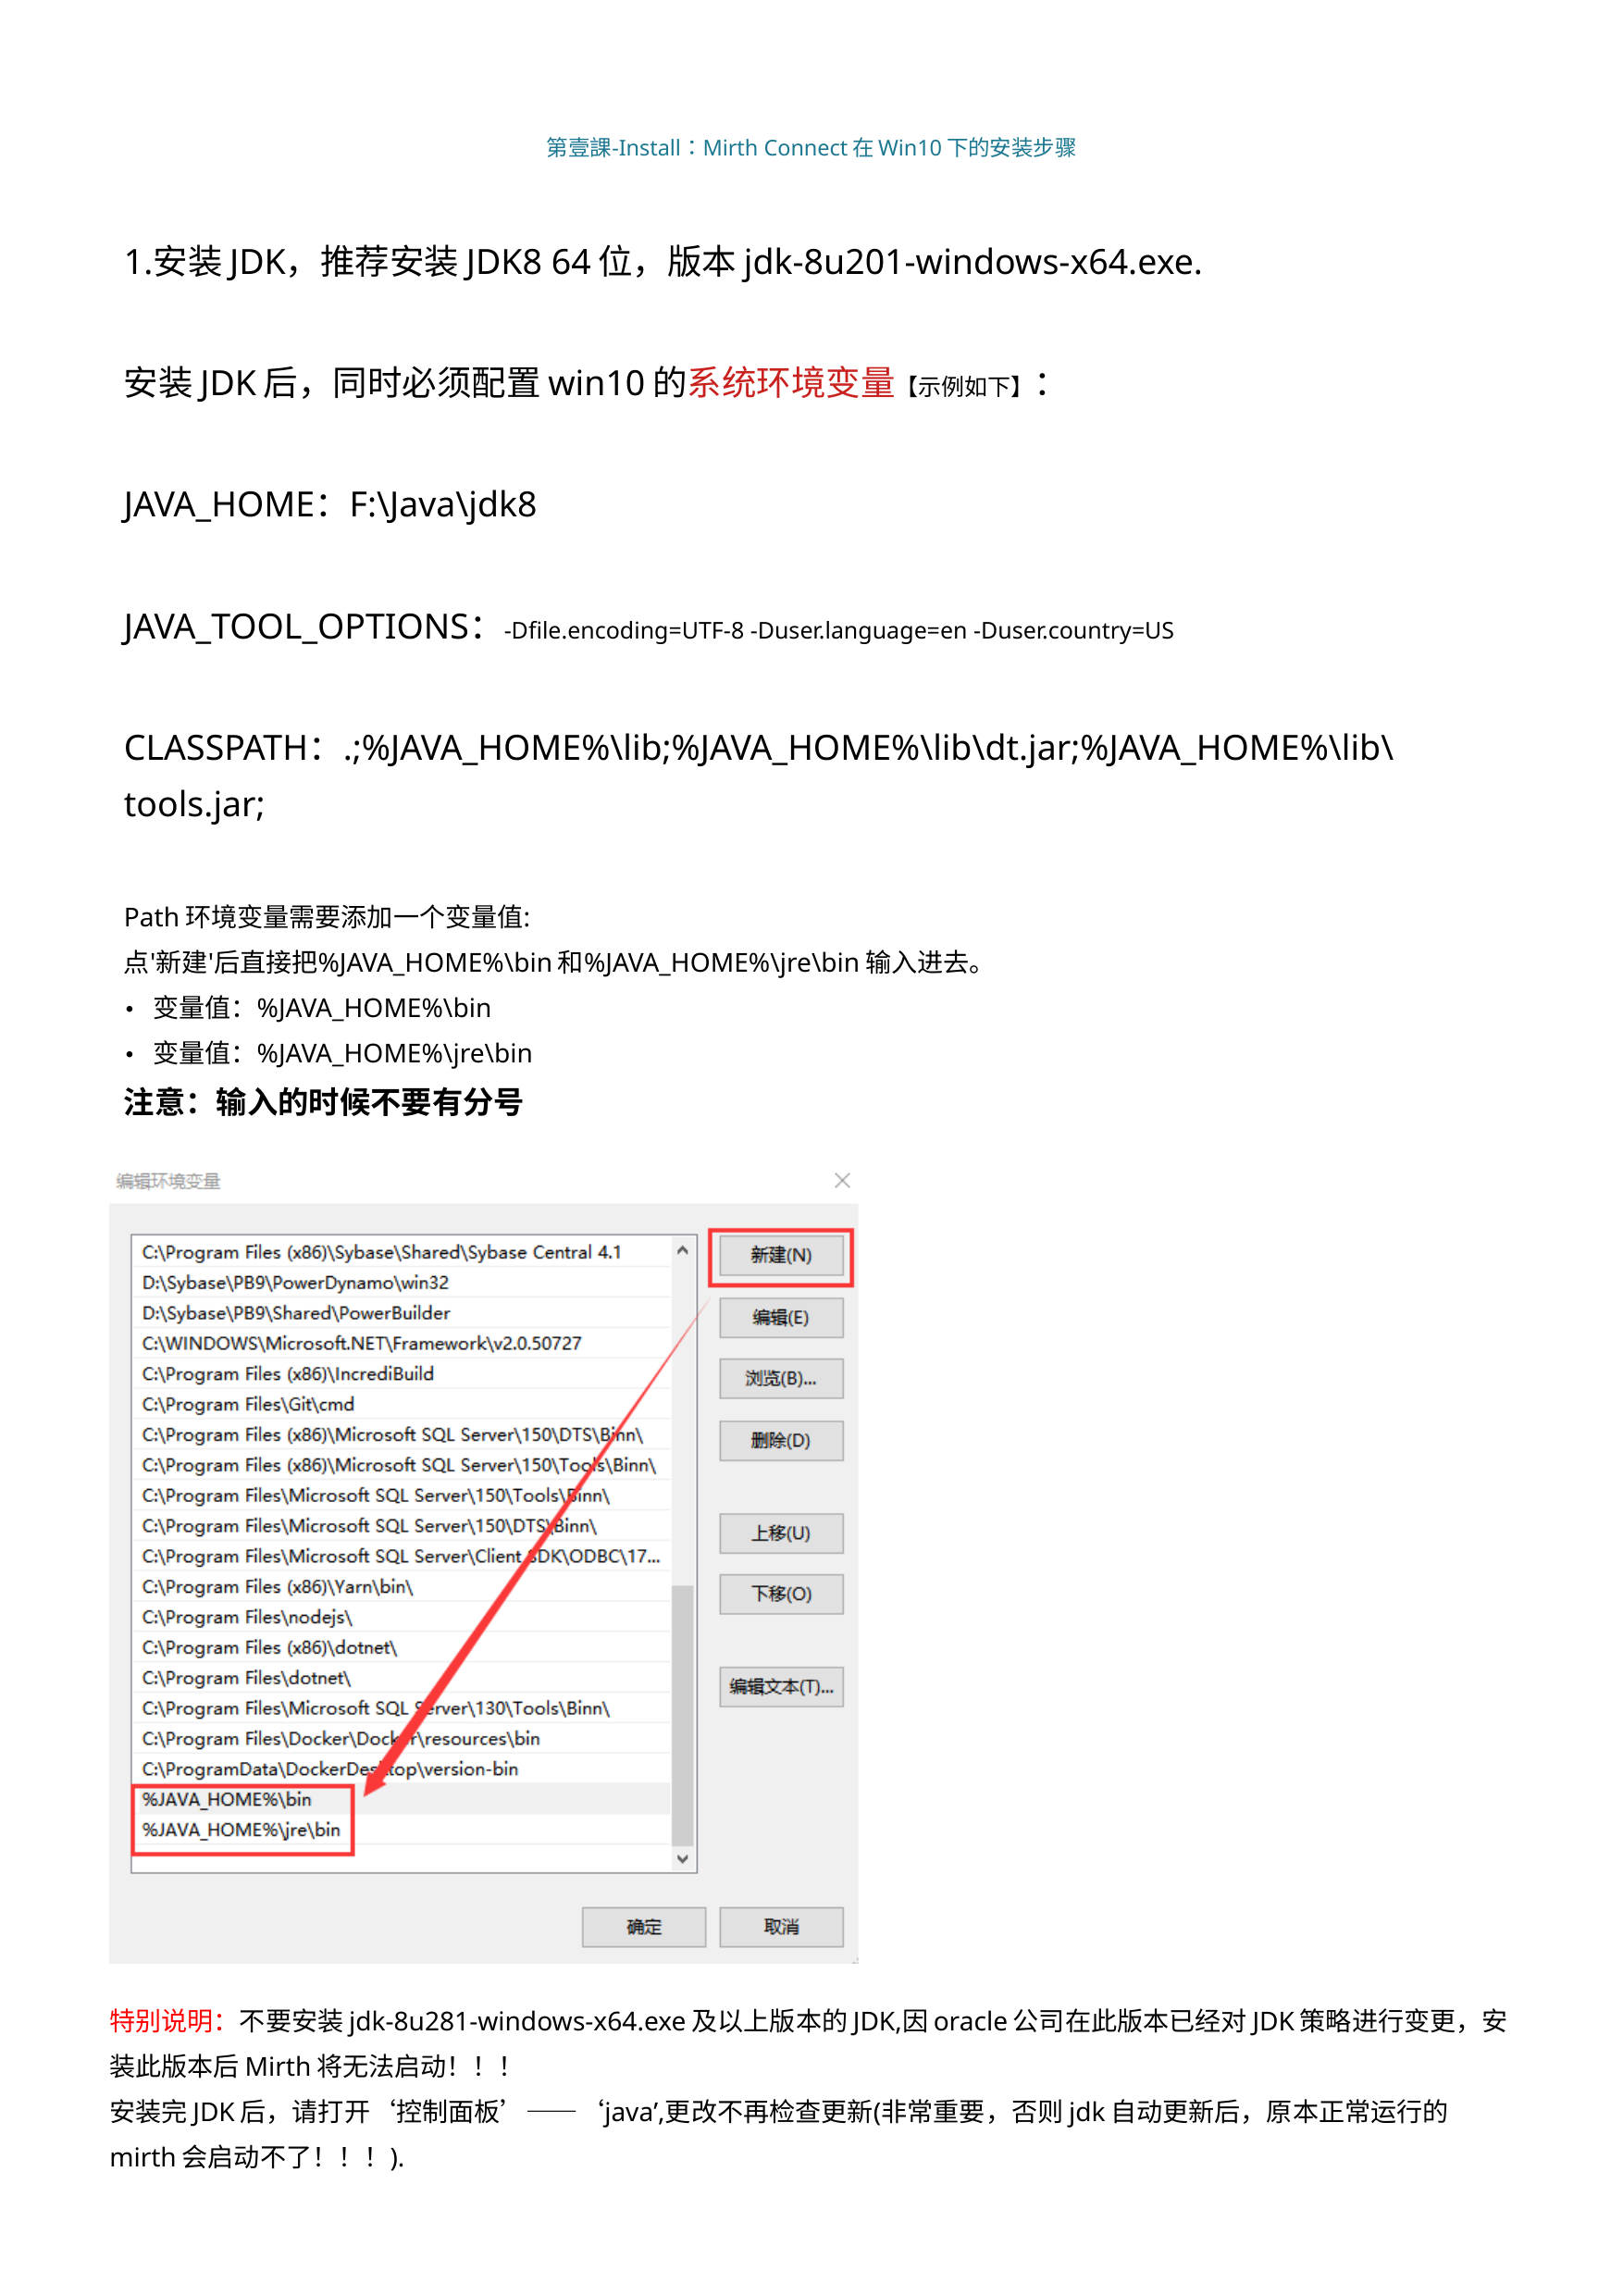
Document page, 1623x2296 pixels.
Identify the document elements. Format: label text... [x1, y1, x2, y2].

text JAVA_TOOL_OPTIONS：-Dfile.encoding=UTF-8 -Duser.language=en -Duser.country=US [124, 598, 1499, 649]
text CLASSPATH：.;%JAVA_HOME%\lib;%JAVA_HOME%\lib\dt.jar;%JAVA_HOME%\lib\tools.jar; [124, 719, 1499, 826]
list 变量值：%JAVA_HOME%\bin [126, 987, 1514, 1025]
text JAVA_HOME：F:\Java\jdk8 [124, 477, 1499, 527]
text Path环境变量需要添加一个变量值: [124, 897, 1499, 935]
text 1.安装JDK，推荐安装JDK8 64位，版本jdk-8u201-windows-x64.exe. [124, 234, 1499, 285]
text 点'新建'后直接把%JAVA_HOME%\bin和%JAVA_HOME%\jre\bin输入进去。 [124, 942, 1499, 980]
list 变量值：%JAVA_HOME%\jre\bin [126, 1033, 1514, 1071]
subtitle 第壹課-Install：Mirth Connect在Win10下的安装步骤 [109, 132, 1514, 162]
text 安装完JDK后，请打开‘控制面板’——‘java’,更改不再检查更新(非常重要，否则jdk自动更新后，原本正常运行的mirth会启动不了！！！). [109, 2091, 1514, 2174]
text 特别说明：不要安装jdk-8u281-windows-x64.exe及以上版本的JDK,因oracle公司在此版本已经对JDK策略进行变更，安装此版本后Mirth将无法启动！！！ [109, 2001, 1514, 2083]
text 安装JDK后，同时必须配置win10的系统环境变量【示例如下】： [124, 355, 1499, 406]
picture [109, 1163, 859, 1964]
text 注意：输入的时候不要有分号 [124, 1078, 1499, 1123]
